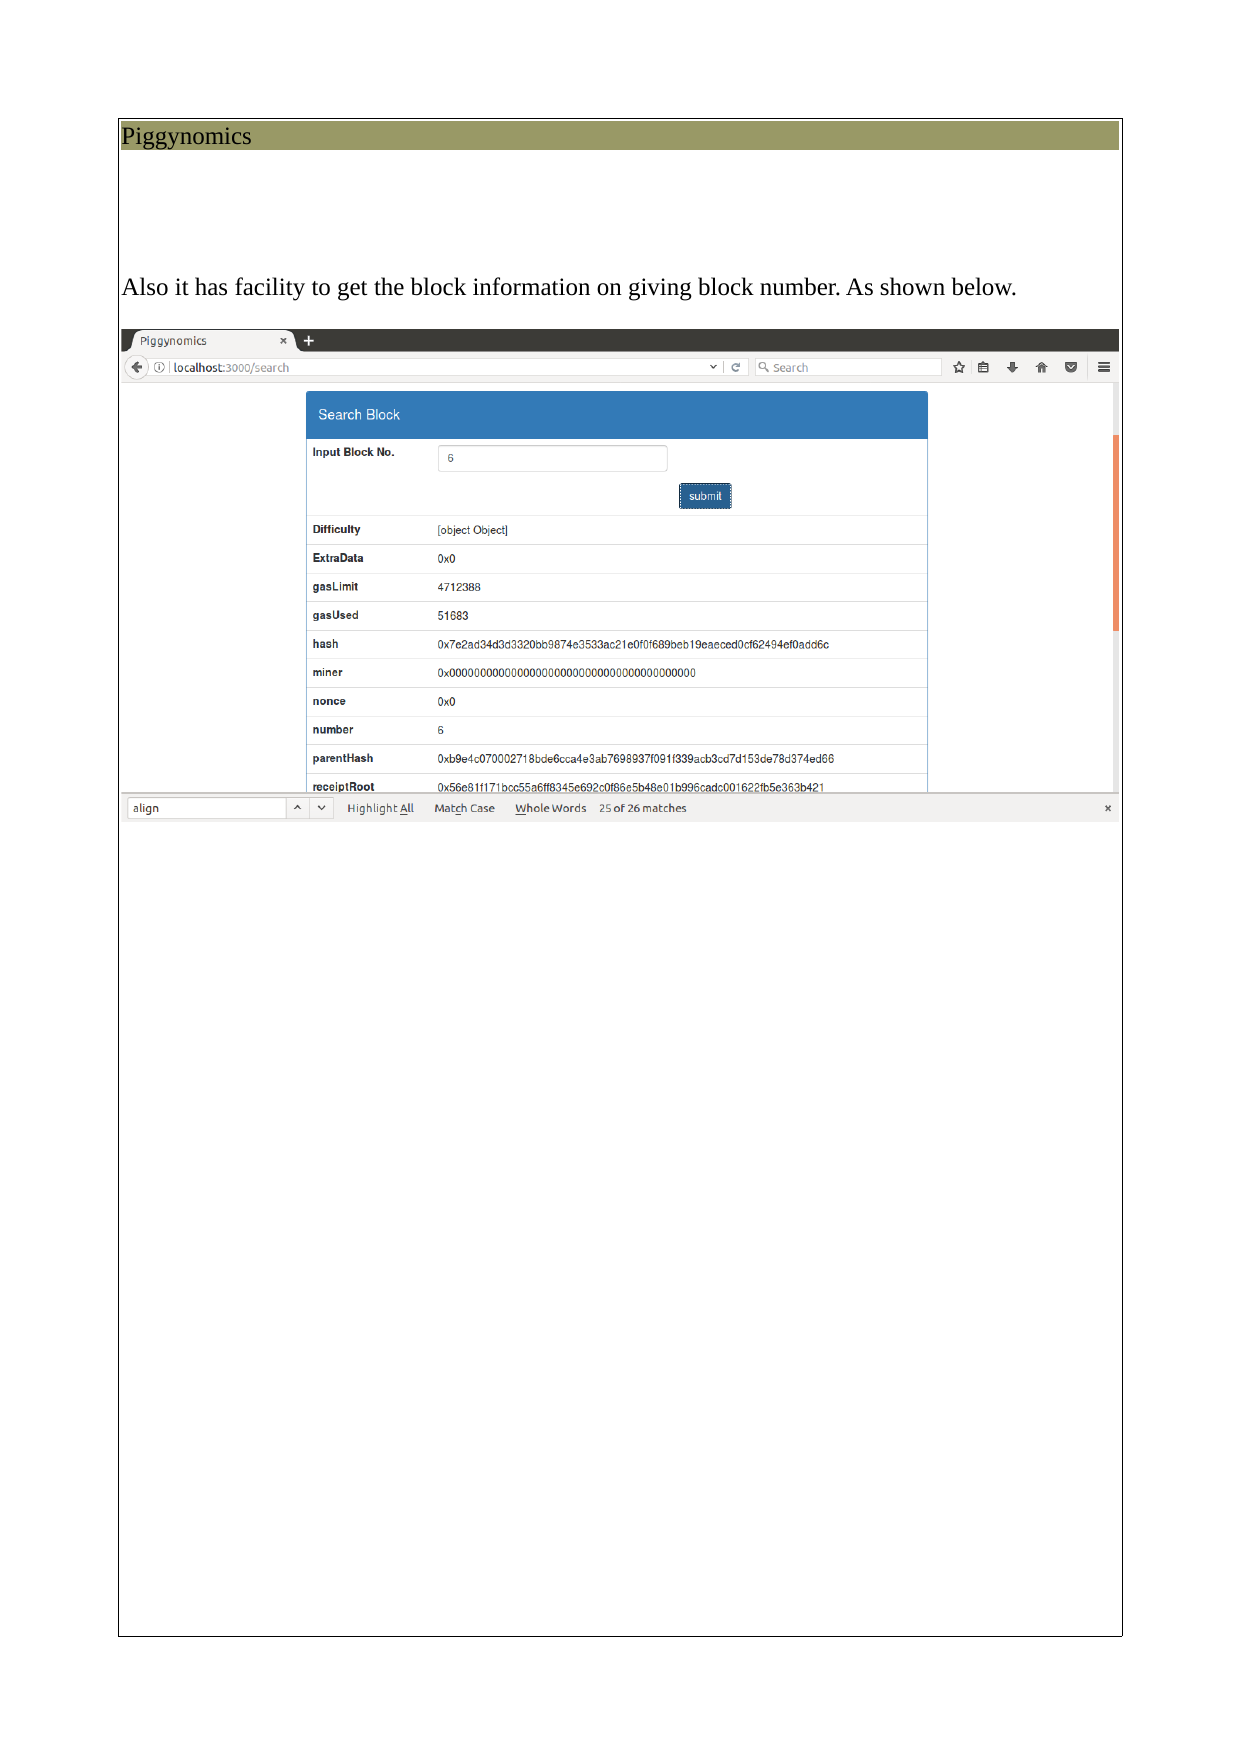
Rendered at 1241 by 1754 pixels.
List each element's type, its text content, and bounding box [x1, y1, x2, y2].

picture [121, 329, 1119, 822]
text Also it has facility to get the block information on giving block number. As shown below. [121, 272, 1119, 300]
